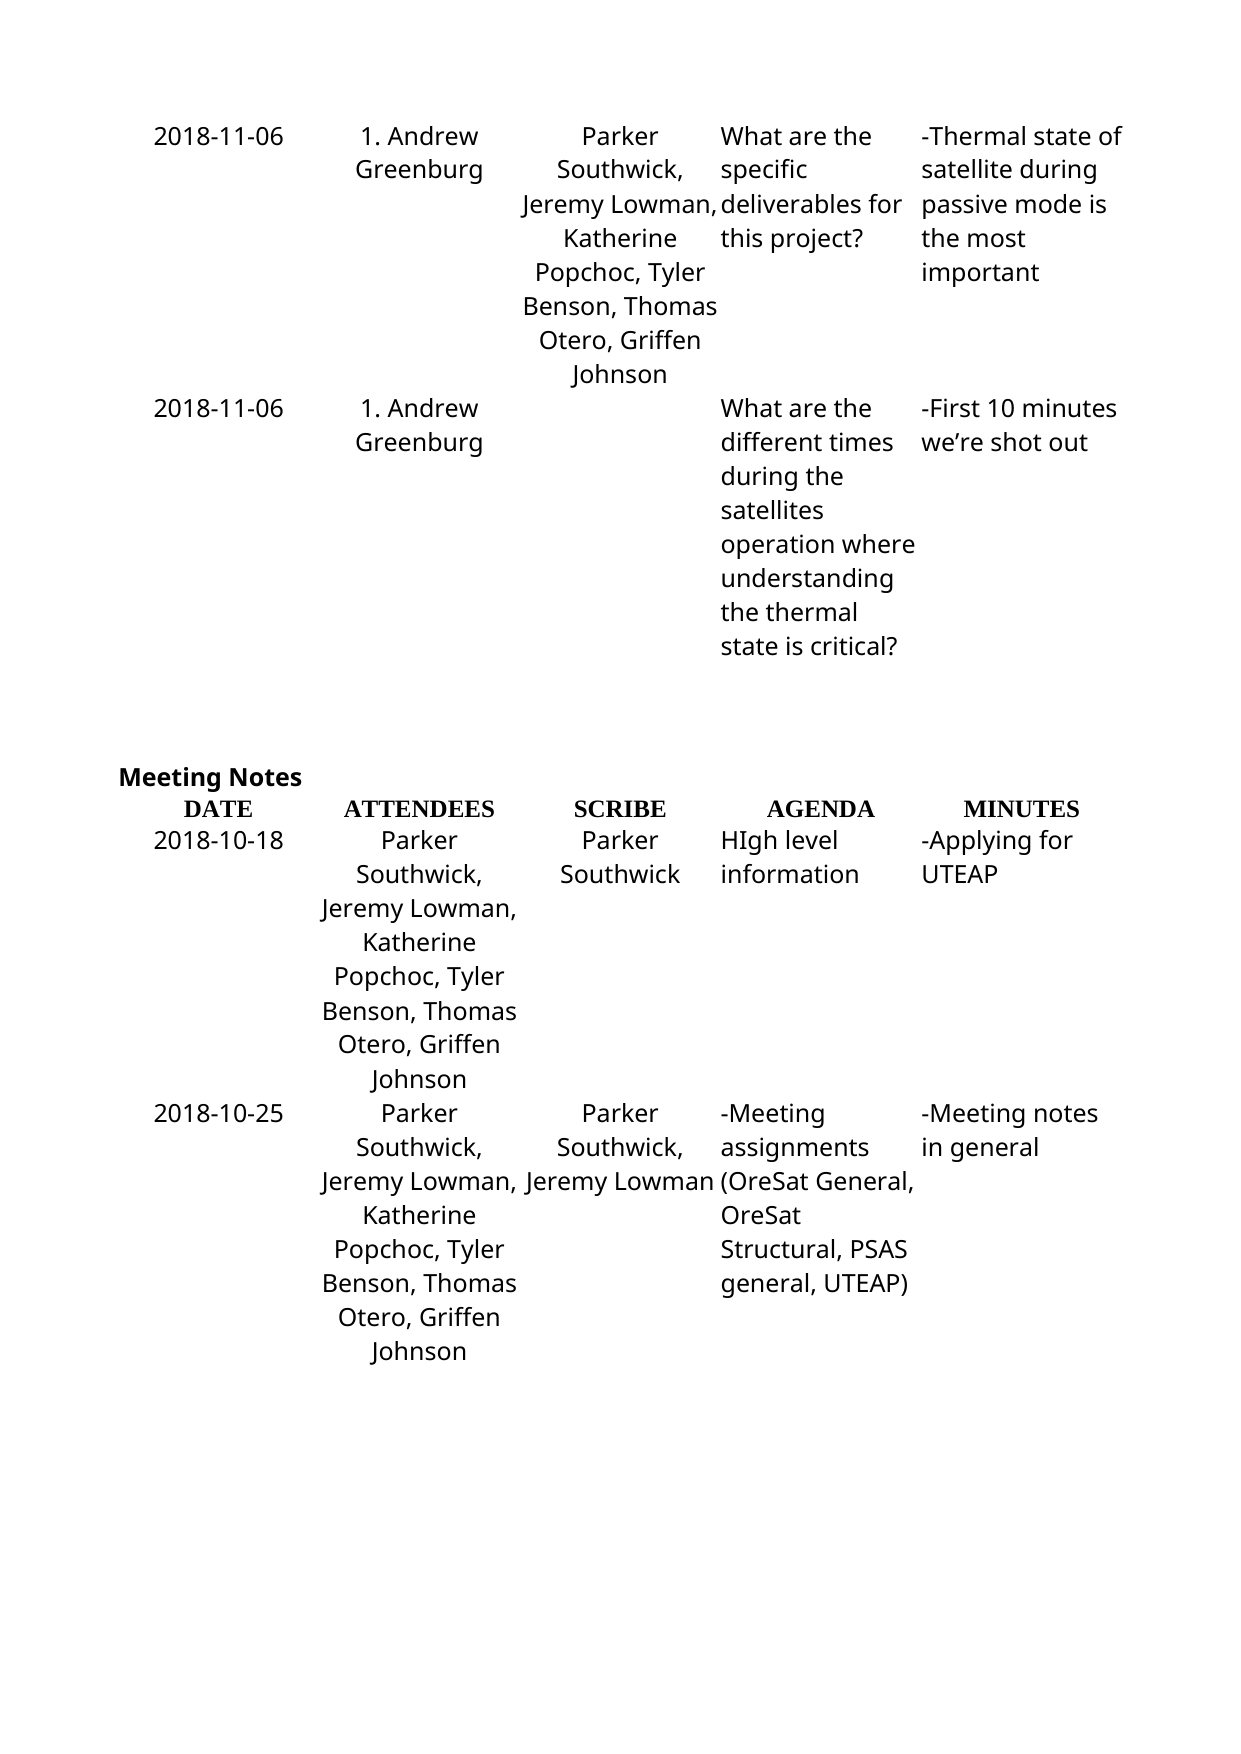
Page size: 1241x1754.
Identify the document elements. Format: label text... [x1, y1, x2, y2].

table_cell -Meeting assignments (OreSat General, OreSat Structural, PSAS general, UTEAP) [720, 1095, 921, 1368]
table_cell Parker Southwick, Jeremy Lowman, Katherine Popchoc, Tyler Benson, Thomas Otero, Griffen Johnson [319, 823, 519, 1095]
table_cell [720, 1368, 921, 1402]
table_header SCRIBE [520, 794, 720, 823]
table_cell Parker Southwick, Jeremy Lowman [520, 1095, 720, 1368]
table_cell 2018-10-25 [118, 1095, 319, 1368]
table_cell HIgh level information [720, 823, 921, 1095]
table_cell [520, 391, 720, 663]
table_cell What are the different times during the satellites operation where understanding the thermal state is critical? [720, 391, 921, 663]
table_cell [921, 1368, 1122, 1402]
table_cell Parker Southwick [520, 823, 720, 1095]
table_cell Parker Southwick, Jeremy Lowman, Katherine Popchoc, Tyler Benson, Thomas Otero, Griffen Johnson [520, 118, 720, 391]
table_cell [319, 1368, 519, 1402]
table_cell [118, 1368, 319, 1402]
table_cell 2018-11-06 [118, 118, 319, 391]
table_cell -Meeting notes in general [921, 1095, 1122, 1368]
table_header MINUTES [921, 794, 1122, 823]
table_header AGENDA [720, 794, 921, 823]
table_cell 2018-10-18 [118, 823, 319, 1095]
table_cell Parker Southwick, Jeremy Lowman, Katherine Popchoc, Tyler Benson, Thomas Otero, Griffen Johnson [319, 1095, 519, 1368]
table_cell -Thermal state of satellite during passive mode is the most important [921, 118, 1122, 391]
table_cell 2018-11-06 [118, 391, 319, 663]
table_cell [520, 1368, 720, 1402]
text Meeting Notes [118, 760, 1122, 794]
table_cell 1. Andrew Greenburg [319, 118, 519, 391]
table_cell -Applying for UTEAP [921, 823, 1122, 1095]
table_header DATE [118, 794, 319, 823]
table_cell 1. Andrew Greenburg [319, 391, 519, 663]
table_cell -First 10 minutes we’re shot out [921, 391, 1122, 663]
table_cell What are the specific deliverables for this project? [720, 118, 921, 391]
table_header ATTENDEES [319, 794, 519, 823]
